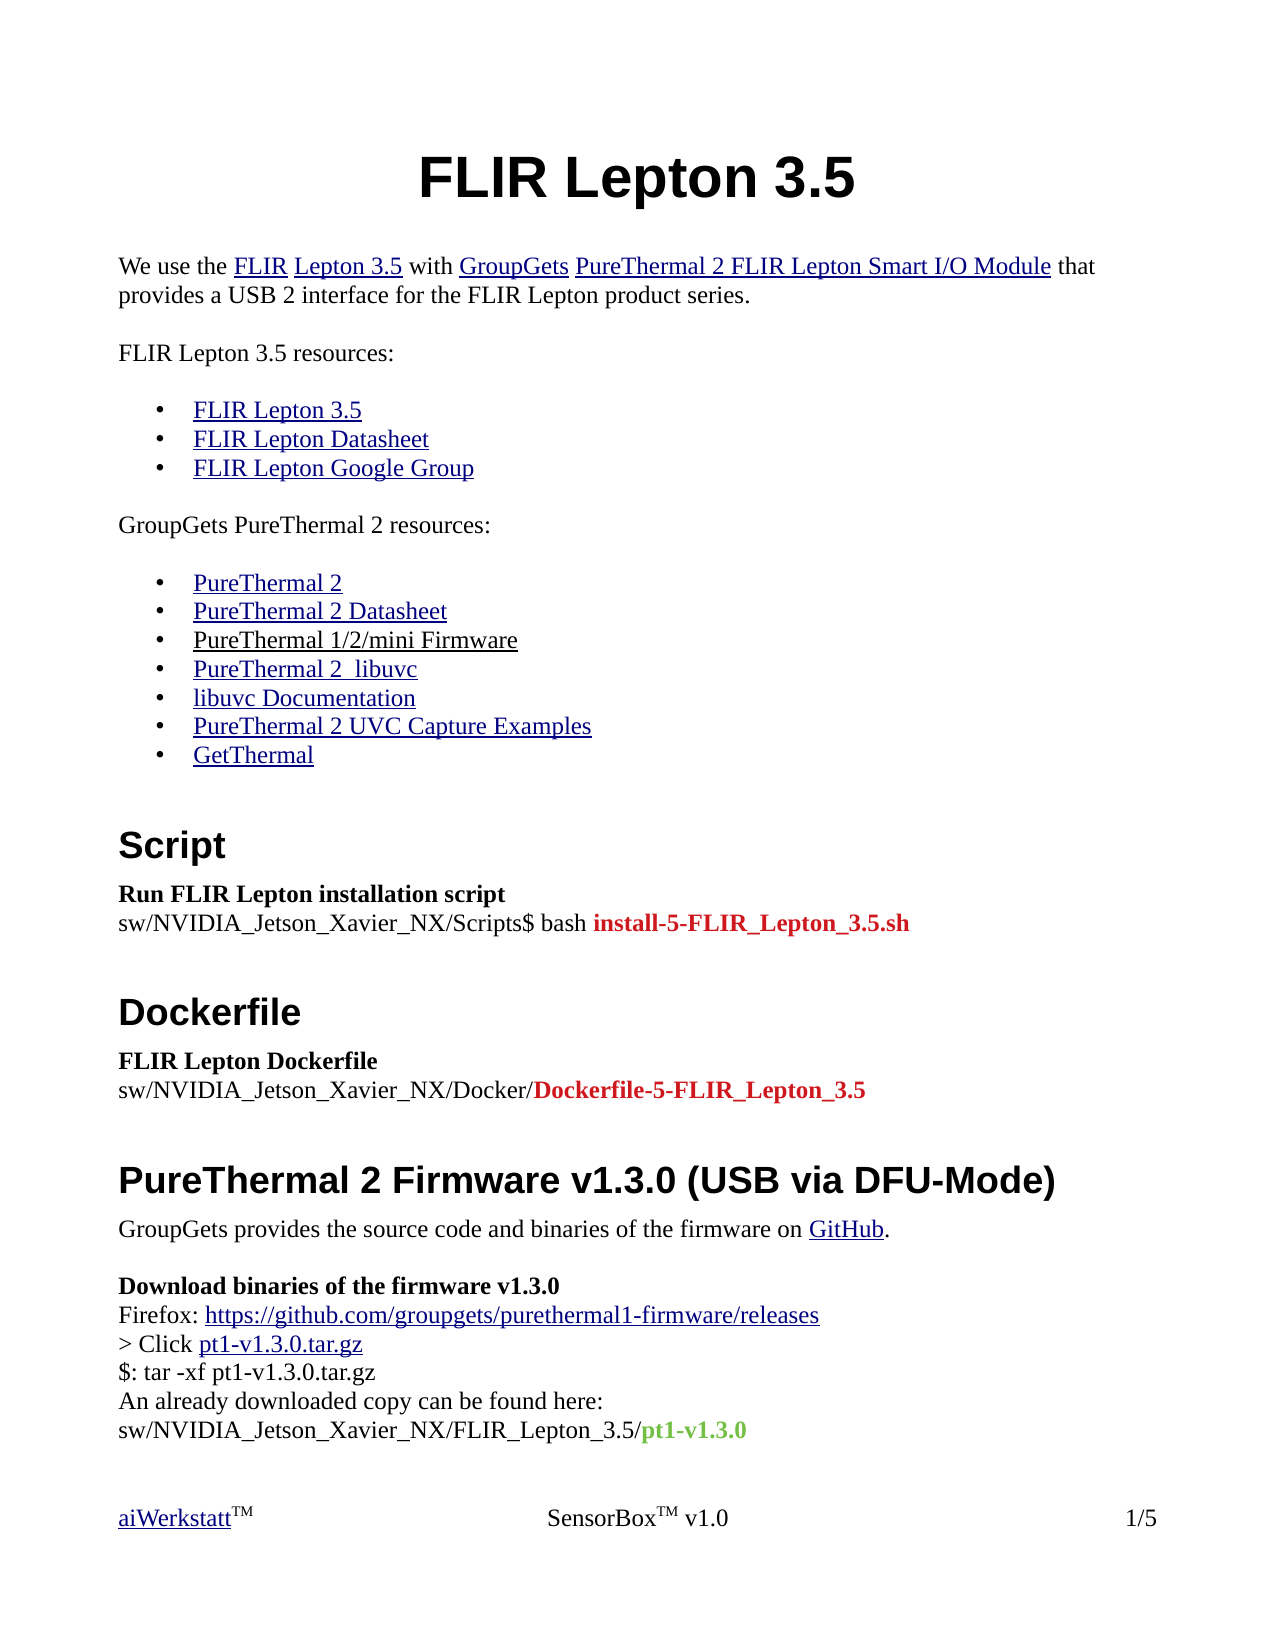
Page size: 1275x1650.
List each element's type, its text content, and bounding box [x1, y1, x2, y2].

list FLIR Lepton 3.5 [156, 395, 1157, 424]
text FLIR Lepton 3.5 resources: [118, 338, 1157, 366]
list PureThermal 1/2/mini Firmware [156, 625, 1157, 654]
text GroupGets PureThermal 2 resources: [118, 510, 1157, 539]
list PureThermal 2 UVC Capture Examples [156, 711, 1157, 740]
list FLIR Lepton Datasheet [156, 424, 1157, 453]
text We use the FLIR Lepton 3.5 with GroupGets PureThermal 2 FLIR Lepton Smart I/O Module that provides a USB 2 interface for the FLIR Lepton product series. [118, 251, 1157, 309]
text An already downloaded copy can be found here: [118, 1386, 1157, 1415]
list libuvc Documentation [156, 683, 1157, 711]
text FLIR Lepton Dockerfile [118, 1046, 1157, 1075]
text > Click pt1-v1.3.0.tar.gz [118, 1329, 1157, 1357]
list PureThermal 2 libuvc [156, 654, 1157, 683]
subtitle Dockerfile [118, 990, 1157, 1034]
text Download binaries of the firmware v1.3.0 [118, 1271, 1157, 1300]
list GetThermal [156, 740, 1157, 769]
text Firefox: https://github.com/groupgets/purethermal1-firmware/releases [118, 1300, 1157, 1329]
text $: tar -xf pt1-v1.3.0.tar.gz [118, 1357, 1157, 1386]
text sw/NVIDIA_Jetson_Xavier_NX/FLIR_Lepton_3.5/pt1-v1.3.0 [118, 1415, 1157, 1444]
text sw/NVIDIA_Jetson_Xavier_NX/Scripts$ bash install-5-FLIR_Lepton_3.5.sh [118, 908, 1157, 936]
list PureThermal 2 [156, 568, 1157, 596]
text Run FLIR Lepton installation script [118, 879, 1157, 908]
title FLIR Lepton 3.5 [118, 143, 1157, 210]
subtitle PureThermal 2 Firmware v1.3.0 (USB via DFU-Mode) [118, 1157, 1157, 1201]
subtitle Script [118, 823, 1157, 866]
list PureThermal 2 Datasheet [156, 596, 1157, 625]
list FLIR Lepton Google Group [156, 453, 1157, 481]
text sw/NVIDIA_Jetson_Xavier_NX/Docker/Dockerfile-5-FLIR_Lepton_3.5 [118, 1075, 1157, 1104]
text GroupGets provides the source code and binaries of the firmware on GitHub. [118, 1214, 1157, 1242]
